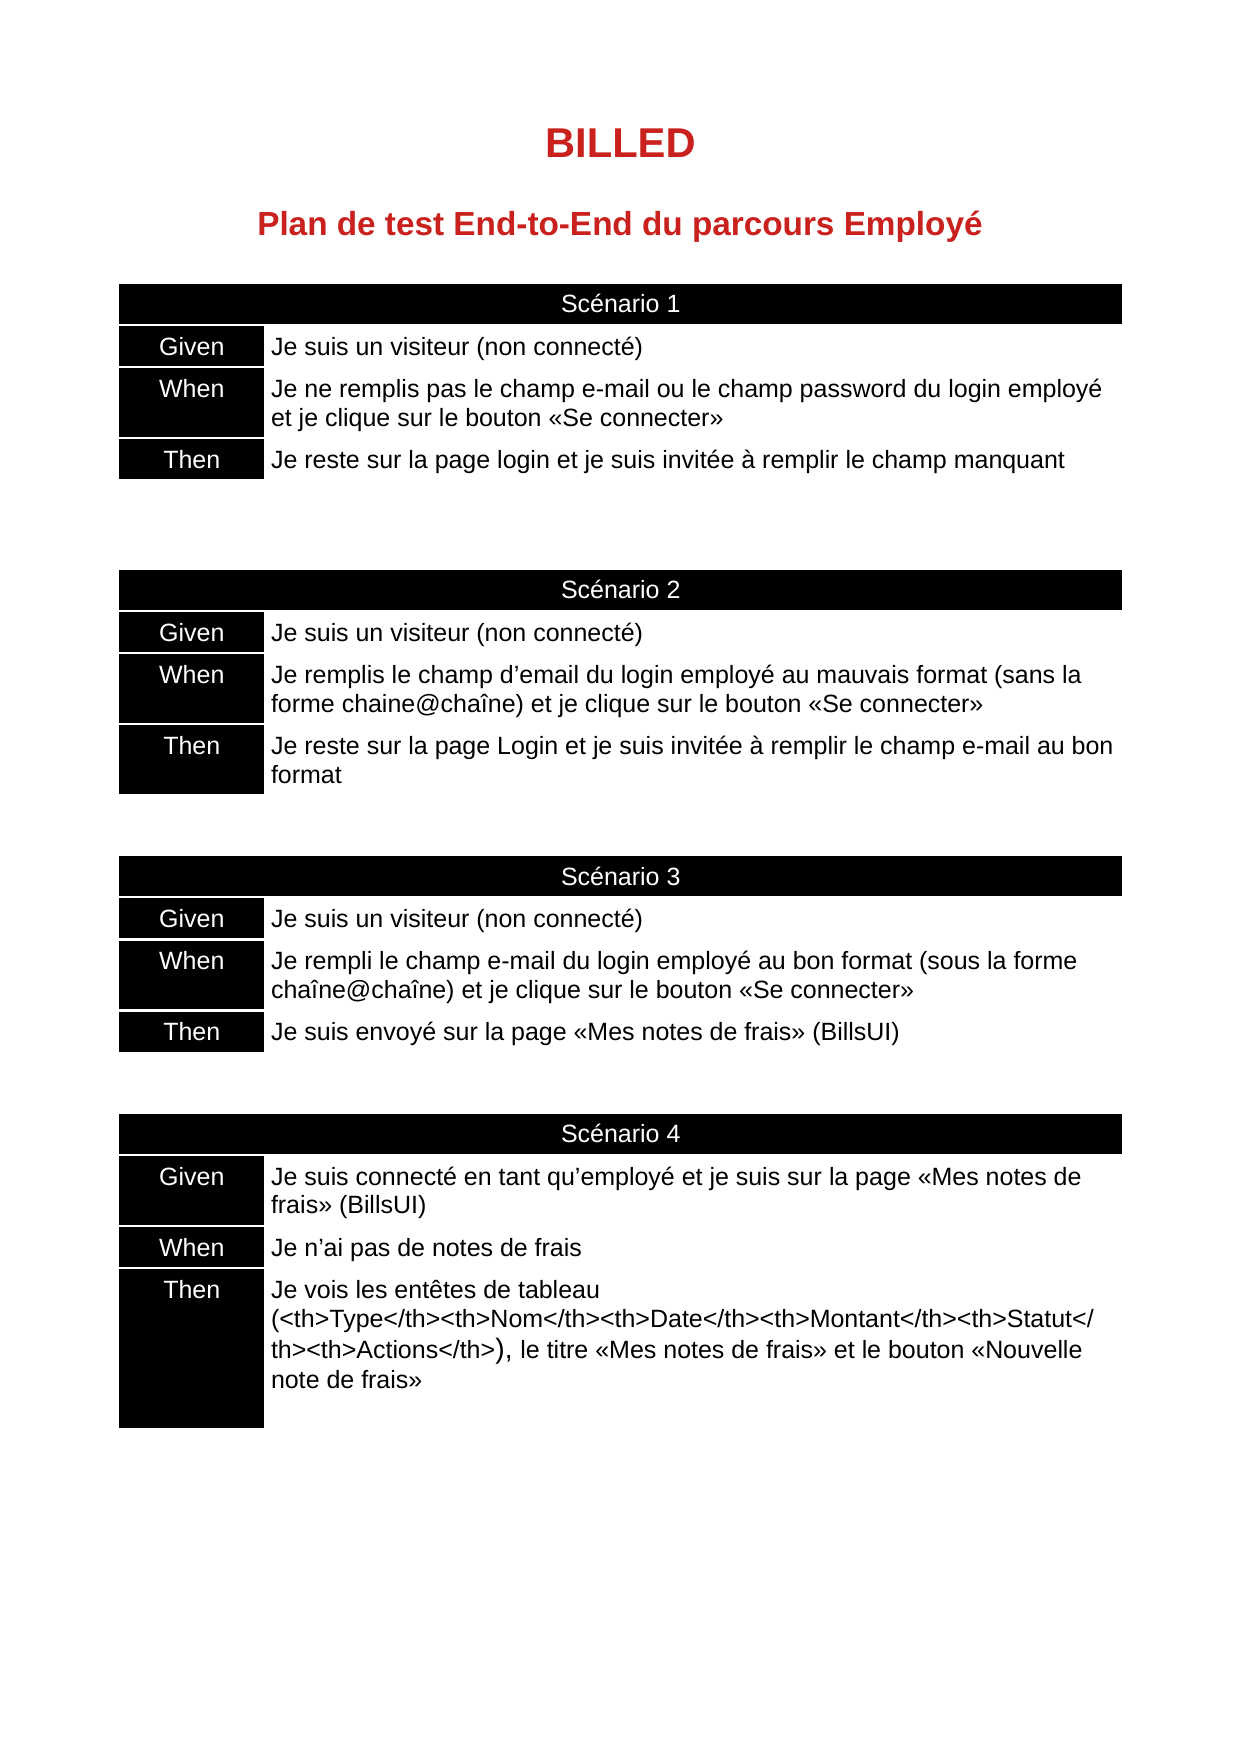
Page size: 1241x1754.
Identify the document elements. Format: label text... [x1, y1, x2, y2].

table_cell Given [119, 1156, 264, 1225]
table_cell When [119, 941, 264, 1009]
table_cell Given [119, 326, 264, 366]
table_cell Je remplis le champ d’email du login employé au mauvais format (sans la forme chaine@chaîne) et je clique sur le bouton «Se connecter» [266, 652, 1123, 723]
table_cell Then [119, 725, 264, 794]
table_cell Je reste sur la page Login et je suis invitée à remplir le champ e-mail au bon format [266, 723, 1123, 794]
table_cell Then [119, 1269, 264, 1428]
table_cell Je suis un visiteur (non connecté) [266, 326, 1123, 366]
table_cell When [119, 1227, 264, 1267]
table_cell Given [119, 898, 264, 938]
table_cell Je rempli le champ e-mail du login employé au bon format (sous la forme chaîne@chaîne) et je clique sur le bouton «Se connecter» [266, 939, 1123, 1009]
table_cell Je suis envoyé sur la page «Mes notes de frais» (BillsUI) [266, 1010, 1123, 1052]
table_header Scénario 3 [119, 856, 1122, 896]
table_cell Je reste sur la page login et je suis invitée à remplir le champ manquant [266, 437, 1123, 479]
table_cell Je ne remplis pas le champ e-mail ou le champ password du login employé et je clique sur le bouton «Se connecter» [266, 366, 1123, 437]
table_cell Then [119, 439, 264, 479]
table_header Scénario 4 [119, 1114, 1122, 1154]
table_cell Je n’ai pas de notes de frais [266, 1225, 1123, 1267]
table_header Scénario 2 [119, 570, 1122, 610]
table_cell Then [119, 1012, 264, 1052]
table_cell Je suis un visiteur (non connecté) [266, 612, 1123, 652]
text Plan de test End-to-End du parcours Employé [118, 204, 1122, 243]
table_cell When [119, 654, 264, 723]
text BILLED [118, 118, 1122, 166]
table_cell Je vois les entêtes de tableau (<th>Type</th><th>Nom</th><th>Date</th><th>Montant</th><th>Statut</th><th>Actions</th>), le titre «Mes notes de frais» et le bouton «Nouvelle note de frais» [266, 1267, 1123, 1428]
table_cell When [119, 368, 264, 437]
table_header Scénario 1 [119, 284, 1122, 324]
table_cell Given [119, 612, 264, 652]
table_cell Je suis un visiteur (non connecté) [266, 898, 1123, 938]
table_cell Je suis connecté en tant qu’employé et je suis sur la page «Mes notes de frais» (BillsUI) [266, 1156, 1123, 1225]
